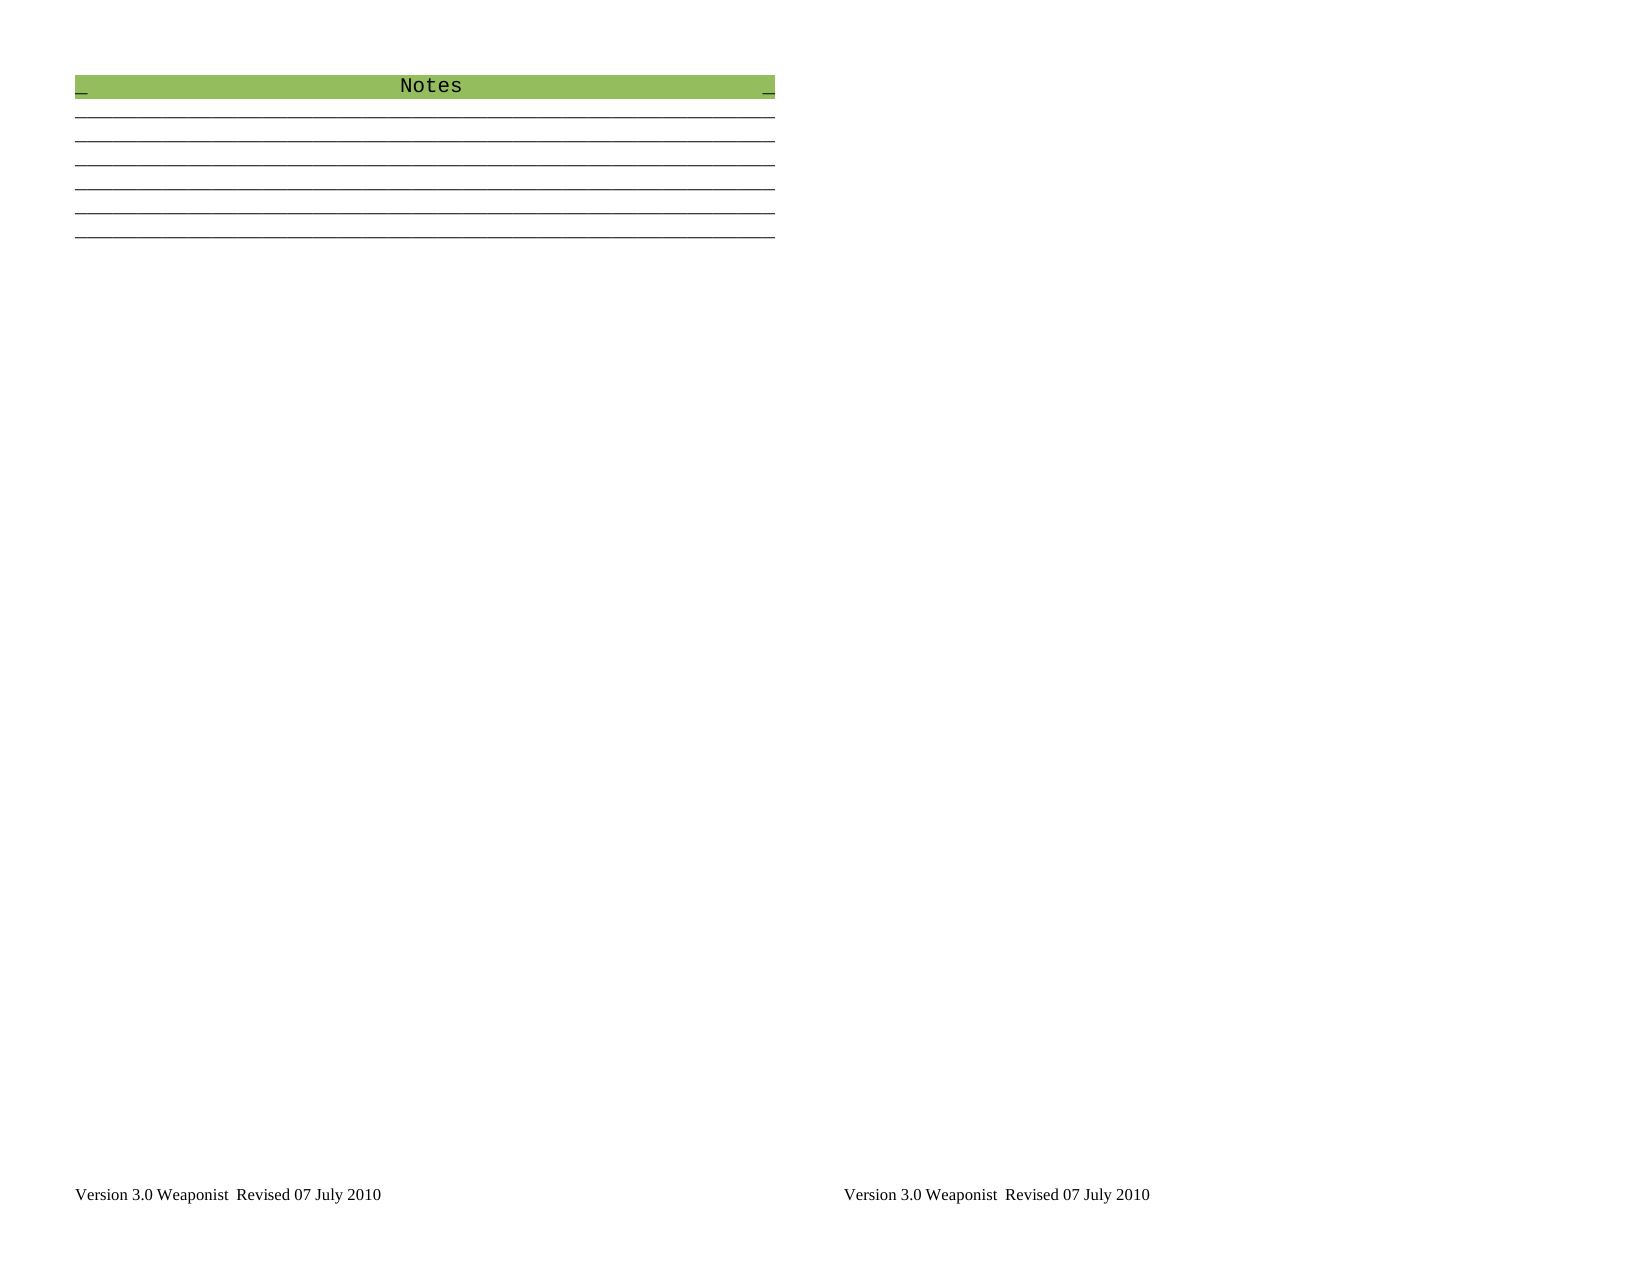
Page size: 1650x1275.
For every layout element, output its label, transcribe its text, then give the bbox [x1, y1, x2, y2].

text ________________________________________________________ [75, 219, 784, 243]
text ________________________________________________________ [75, 123, 784, 147]
text _ Notes _ [75, 75, 784, 99]
text ________________________________________________________ [75, 195, 784, 219]
text ________________________________________________________ [75, 99, 784, 123]
text ________________________________________________________ [75, 171, 784, 195]
text ________________________________________________________ [75, 147, 784, 171]
